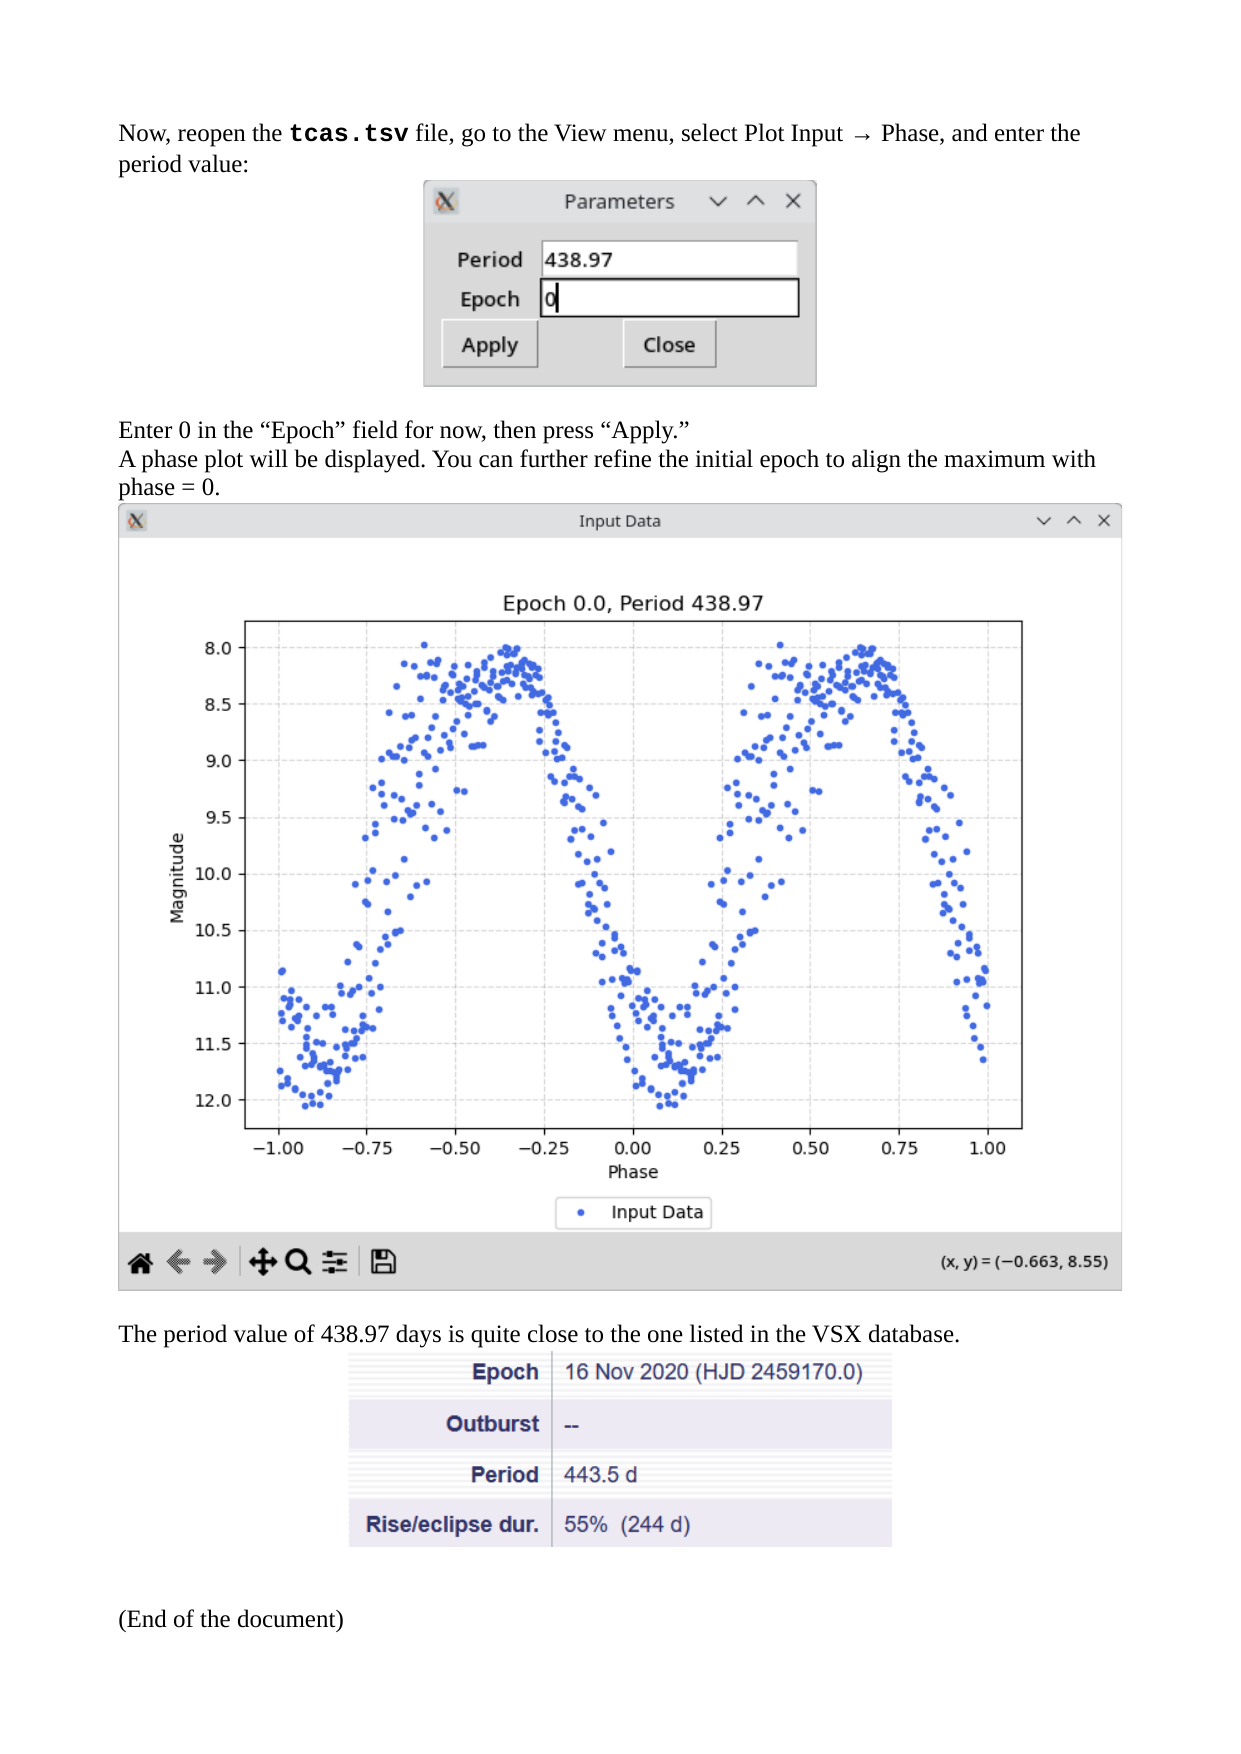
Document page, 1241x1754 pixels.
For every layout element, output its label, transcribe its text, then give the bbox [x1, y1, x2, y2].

text (End of the document) [118, 1604, 1122, 1632]
text Enter 0 in the “Epoch” field for now, then press “Apply.” [118, 415, 1122, 444]
picture [118, 503, 1123, 1291]
text The period value of 438.97 days is quite close to the one listed in the VSX database. [118, 1319, 1122, 1348]
text A phase plot will be displayed. You can further refine the initial epoch to align the maximum with phase = 0. [118, 444, 1122, 501]
picture [348, 1351, 893, 1547]
picture [423, 180, 817, 387]
text Now, reopen the tcas.tsv file, go to the View menu, select Plot Input → Phase, and enter the period value: [118, 118, 1122, 178]
